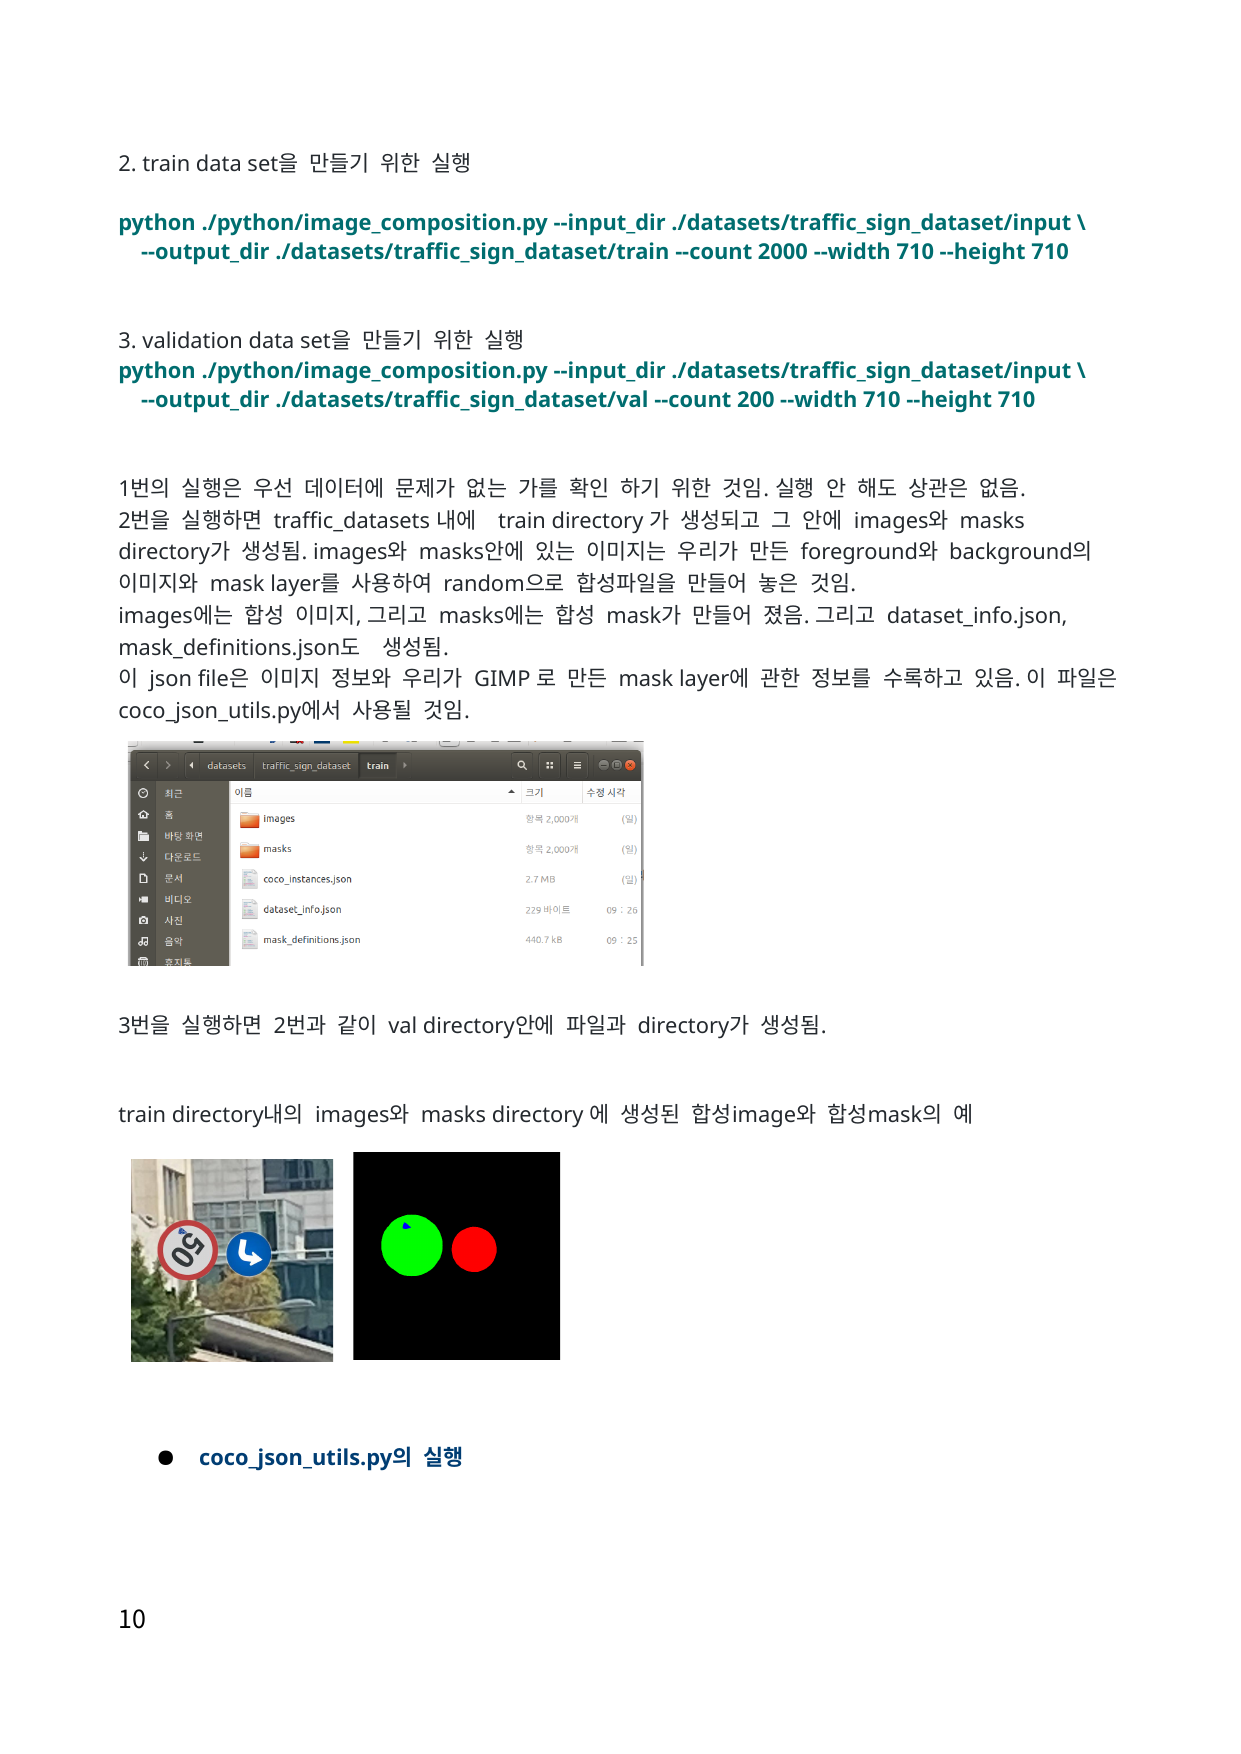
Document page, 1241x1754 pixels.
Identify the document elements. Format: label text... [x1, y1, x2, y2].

picture [353, 1152, 561, 1360]
text python ./python/image_composition.py --input_dir ./datasets/traffic_sign_dataset/input \ [118, 354, 1122, 384]
picture [131, 1159, 334, 1362]
text 이 json file은 이미지 정보와 우리가 GIMP 로 만든 mask layer에 관한 정보를 수록하고 있음. 이 파일은 coco_json_utils.py에서 사용될 것임. [118, 661, 1122, 725]
text images에는 합성 이미지, 그리고 masks에는 합성 mask가 만들어 졌음. 그리고 dataset_info.json, mask_definitions.json도 생성됨. [118, 598, 1122, 661]
text --output_dir ./datasets/traffic_sign_dataset/train --count 2000 --width 710 --height 710 [118, 236, 1122, 266]
text train directory내의 images와 masks directory 에 생성된 합성image와 합성mask의 예 [118, 1097, 1122, 1128]
text 1번의 실행은 우선 데이터에 문제가 없는 가를 확인 하기 위한 것임. 실행 안 해도 상관은 없음. [118, 471, 1122, 503]
text 2. train data set을 만들기 위한 실행 [118, 146, 1122, 178]
picture [127, 741, 546, 893]
text 3. validation data set을 만들기 위한 실행 [118, 323, 1122, 354]
text 3번을 실행하면 2번과 같이 val directory안에 파일과 directory가 생성됨. [118, 1008, 1122, 1040]
text python ./python/image_composition.py --input_dir ./datasets/traffic_sign_dataset/input \ [118, 207, 1122, 236]
list coco_json_utils.py의 실행 [156, 1440, 1122, 1472]
text 2번을 실행하면 traffic_datasets 내에 train directory 가 생성되고 그 안에 images와 masks directory가 생성됨. images와 masks안에 있는 이미지는 우리가 만든 foreground와 background의 이미지와 mask layer를 사용하여 random으로 합성파일을 만들어 놓은 것임. [118, 503, 1122, 598]
text --output_dir ./datasets/traffic_sign_dataset/val --count 200 --width 710 --height 710 [118, 384, 1122, 414]
